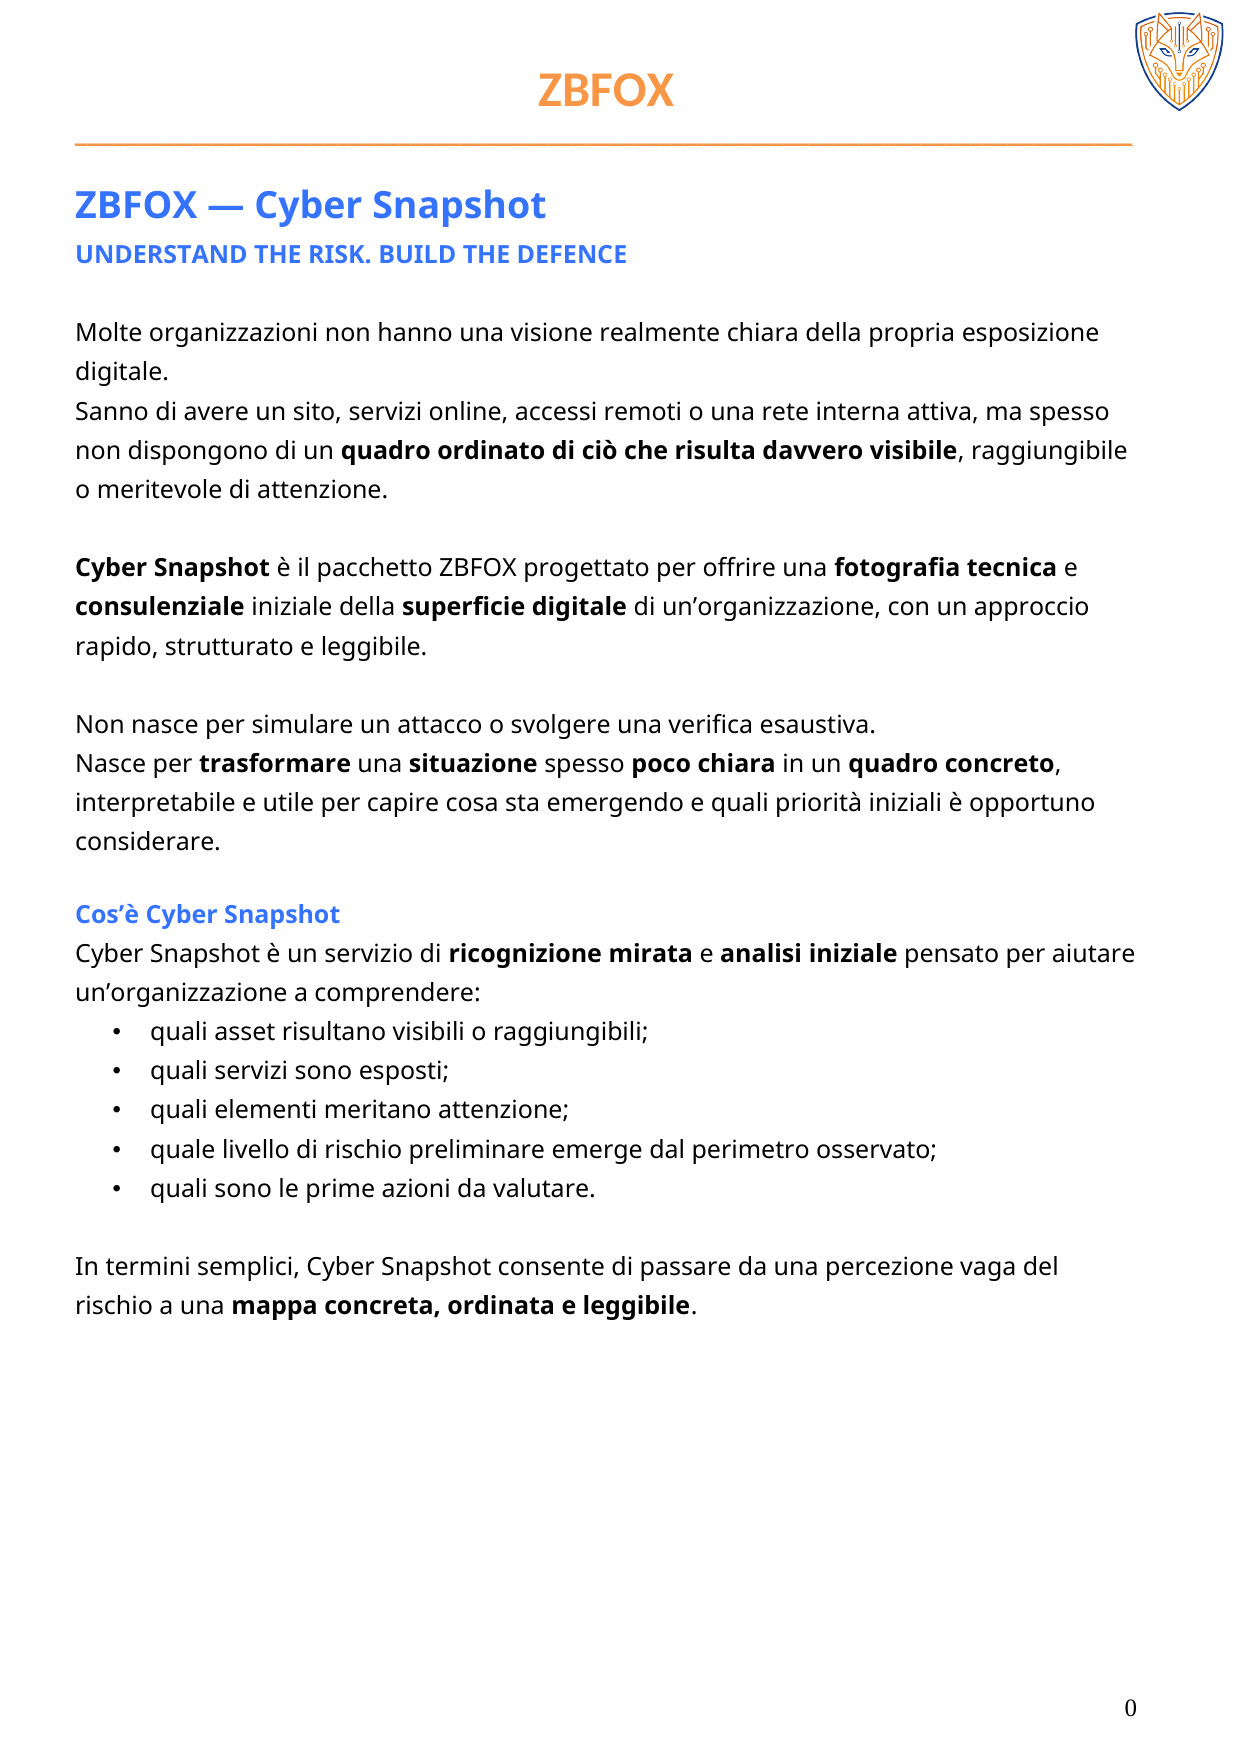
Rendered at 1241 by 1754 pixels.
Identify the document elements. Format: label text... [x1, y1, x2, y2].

text Sanno di avere un sito, servizi online, accessi remoti o una rete interna attiva, ma spesso non dispongono di un quadro ordinato di ciò che risulta davvero visibile, raggiungibile o meritevole di attenzione. [75, 393, 1137, 506]
list quali elementi meritano attenzione; [112, 1092, 1137, 1126]
text Molte organizzazioni non hanno una visione realmente chiara della propria esposizione digitale. [75, 315, 1137, 388]
picture [1128, 5, 1230, 121]
list quale livello di rischio preliminare emerge dal perimetro osservato; [112, 1131, 1137, 1165]
text Non nasce per simulare un attacco o svolgere una verifica esaustiva. [75, 707, 1137, 741]
text In termini semplici, Cyber Snapshot consente di passare da una percezione vaga del rischio a una mappa concreta, ordinata e leggibile. [75, 1249, 1137, 1322]
text Cyber Snapshot è il pacchetto ZBFOX progettato per offrire una fotografia tecnica e consulenziale iniziale della superficie digitale di un’organizzazione, con un approccio rapido, strutturato e leggibile. [75, 550, 1137, 662]
list quali sono le prime azioni da valutare. [112, 1170, 1137, 1204]
text UNDERSTAND THE RISK. BUILD THE DEFENCE [75, 237, 1137, 271]
list quali servizi sono esposti; [112, 1053, 1137, 1087]
text Nasce per trasformare una situazione spesso poco chiara in un quadro concreto, interpretabile e utile per capire cosa sta emergendo e quali priorità iniziali è opportuno considerare. [75, 746, 1137, 858]
text ZBFOX — Cyber Snapshot [75, 178, 1137, 229]
list quali asset risultano visibili o raggiungibili; [112, 1014, 1137, 1048]
text Cos’è Cyber Snapshot [75, 896, 1137, 930]
text Cyber Snapshot è un servizio di ricognizione mirata e analisi iniziale pensato per aiutare un’organizzazione a comprendere: [75, 935, 1137, 1009]
